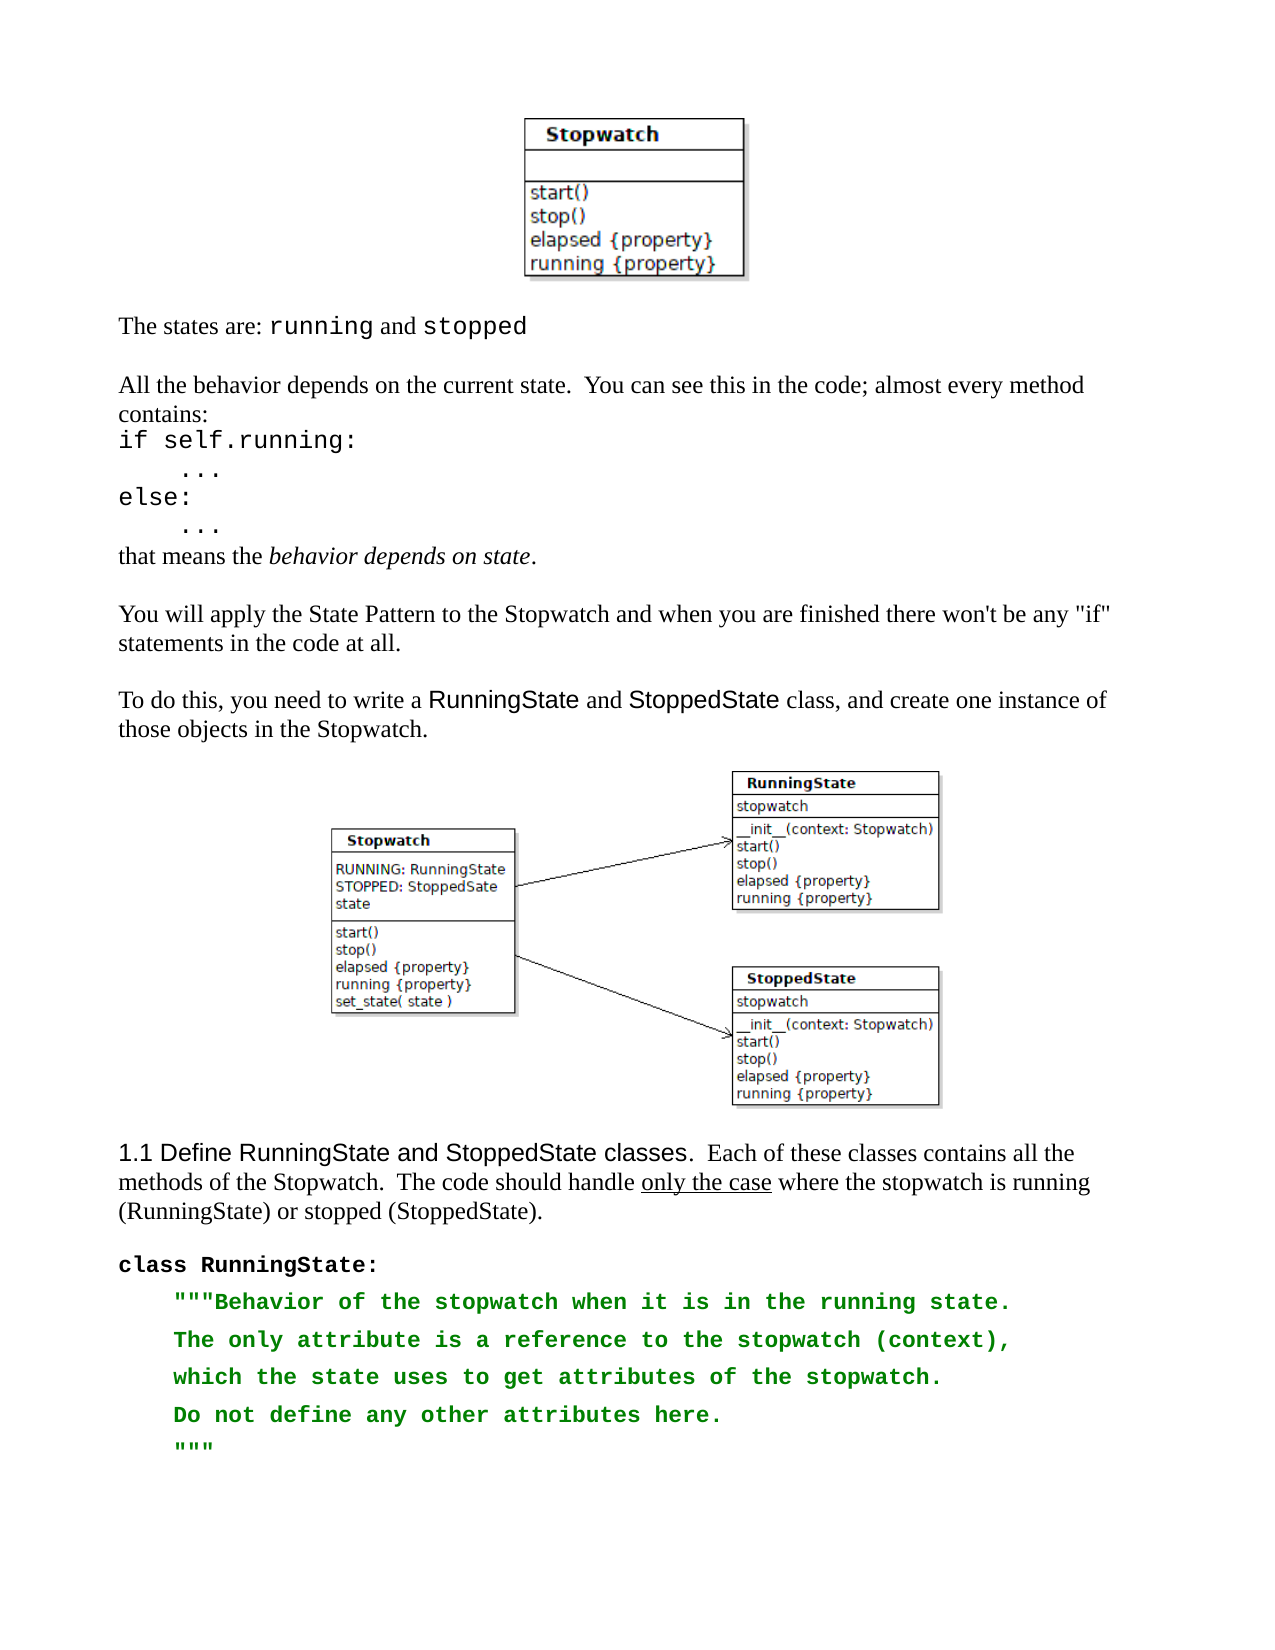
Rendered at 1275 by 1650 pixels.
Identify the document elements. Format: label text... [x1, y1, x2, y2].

text ... [118, 456, 1157, 485]
text """ [118, 1429, 1157, 1467]
text To do this, you need to write a RunningState and StoppedState class, and create one instance of those objects in the Stopwatch. [118, 685, 1157, 743]
picture [524, 118, 751, 283]
text The states are: running and stopped [118, 311, 1157, 342]
text class RunningState: [118, 1253, 1157, 1279]
text else: [118, 485, 1157, 513]
text which the state uses to get attributes of the stopwatch. [118, 1354, 1157, 1392]
text 1.1 Define RunningState and StoppedState classes. Each of these classes contains all the methods of the Stopwatch. The code should handle only the case where the stopwatch is running (RunningState) or stopped (StoppedState). [118, 1138, 1157, 1224]
text that means the behavior depends on state. [118, 541, 1157, 570]
text Do not define any other attributes here. [118, 1392, 1157, 1429]
picture [331, 771, 944, 1110]
text if self.running: [118, 428, 1157, 456]
text The only attribute is a reference to the stopwatch (context), [118, 1317, 1157, 1354]
text You will apply the State Pattern to the Stopwatch and when you are finished there won't be any "if" statements in the code at all. [118, 599, 1157, 656]
text """Behavior of the stopwatch when it is in the running state. [118, 1279, 1157, 1317]
text All the behavior depends on the current state. You can see this in the code; almost every method contains: [118, 371, 1157, 428]
text ... [118, 513, 1157, 541]
